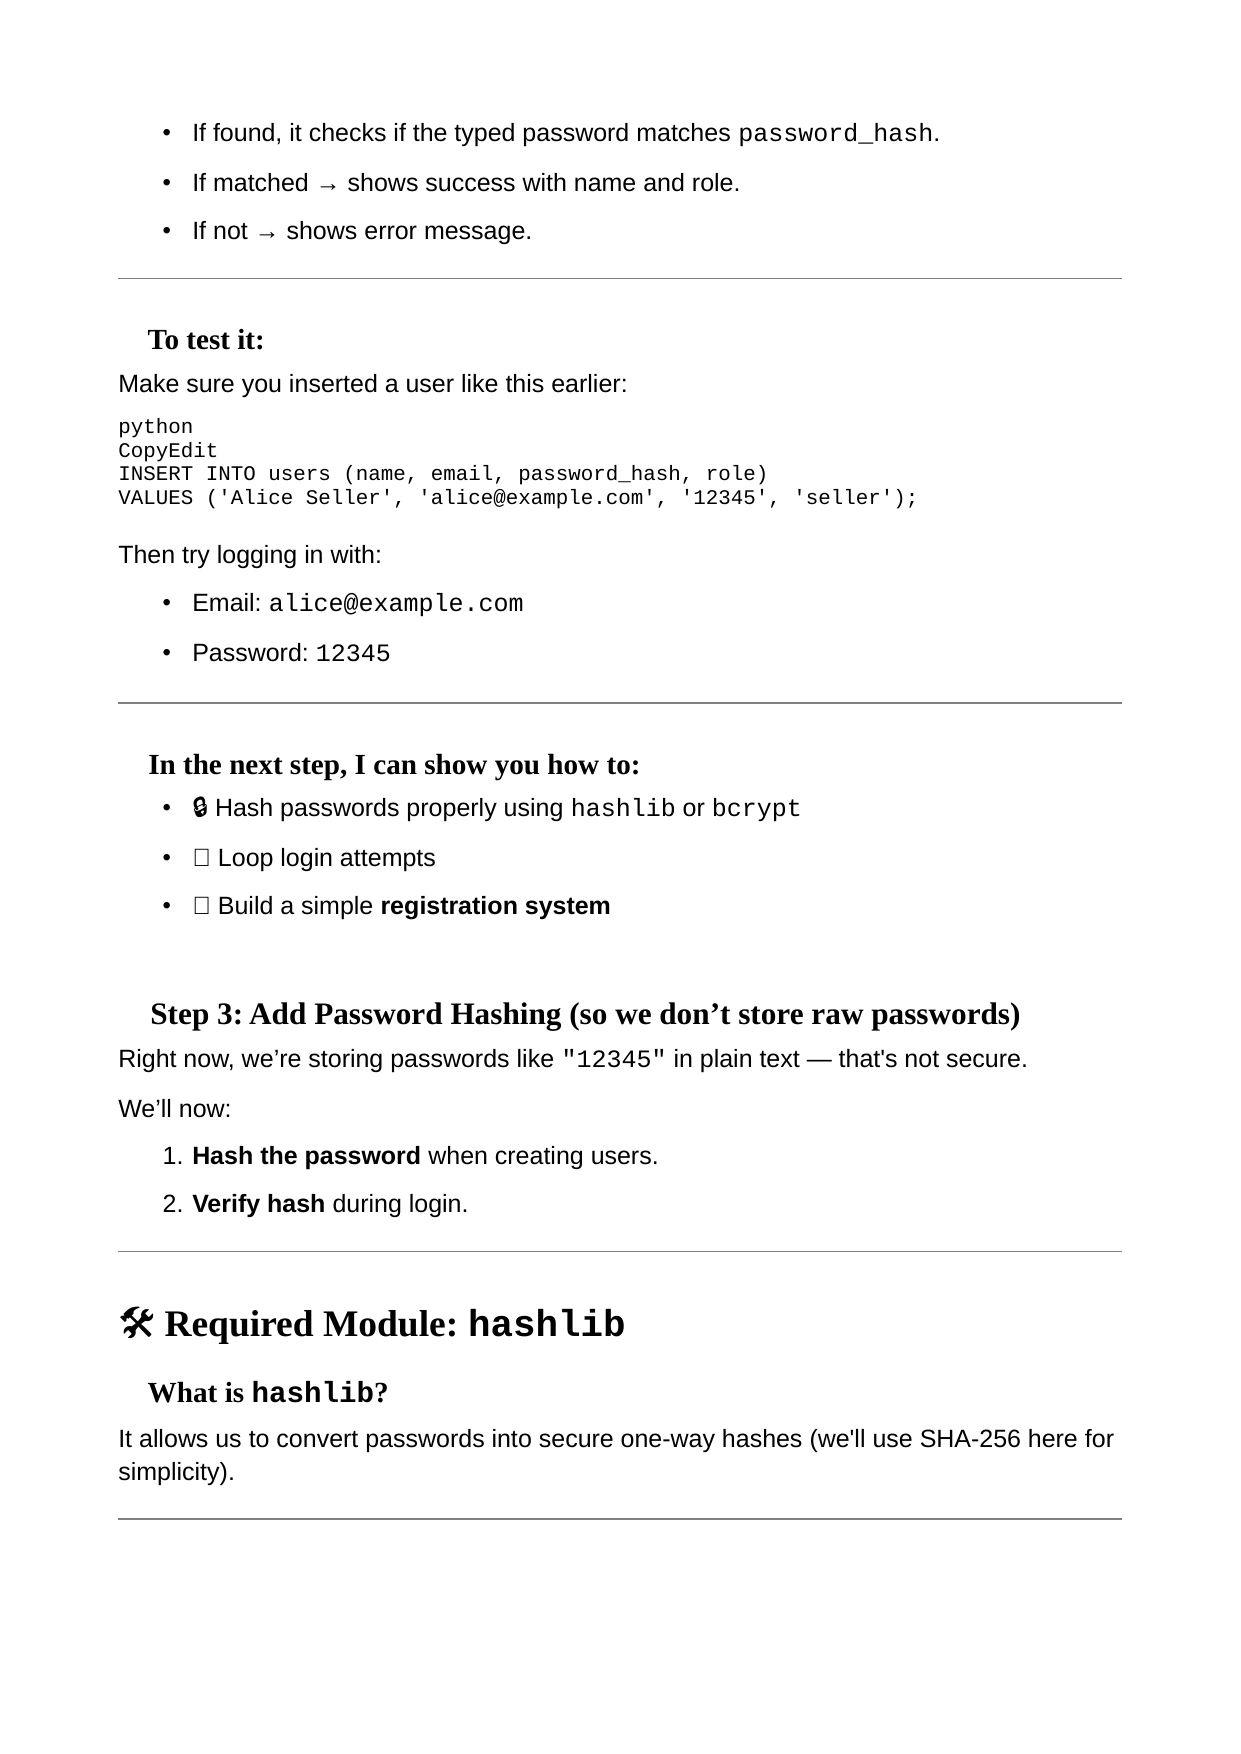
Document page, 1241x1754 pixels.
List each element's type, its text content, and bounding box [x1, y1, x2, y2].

text Right now, we’re storing passwords like "12345" in plain text — that's not secure. [118, 1044, 1122, 1074]
subtitle 📌 What is hashlib? [118, 1375, 1122, 1411]
list If found, it checks if the typed password matches password_hash. [162, 118, 1122, 149]
text CopyEdit [118, 440, 1122, 463]
text python [118, 416, 1122, 440]
text Then try logging in with: [118, 540, 1122, 569]
list Email: alice@example.com [162, 588, 1122, 619]
text It allows us to convert passwords into secure one-way hashes (we'll use SHA-256 here for simplicity). [118, 1423, 1122, 1485]
list If not → shows error message. [162, 216, 1122, 245]
list 🔒 Hash passwords properly using hashlib or bcrypt [162, 793, 1122, 824]
list 🔁 Loop login attempts [162, 843, 1122, 872]
text INSERT INTO users (name, email, password_hash, role) [118, 463, 1122, 487]
list If matched → shows success with name and role. [162, 168, 1122, 197]
subtitle 🧪 To test it: [118, 322, 1122, 356]
subtitle 🛠 Required Module: hashlib [118, 1302, 1122, 1348]
subtitle ✅ Step 3: Add Password Hashing (so we don’t store raw passwords) [118, 995, 1122, 1031]
text Make sure you inserted a user like this earlier: [118, 368, 1122, 397]
text We’ll now: [118, 1094, 1122, 1122]
text VALUES ('Alice Seller', 'alice@example.com', '12345', 'seller'); [118, 487, 1122, 511]
subtitle 🔐 In the next step, I can show you how to: [118, 747, 1122, 780]
list Password: 12345 [162, 638, 1122, 669]
list ➕ Build a simple registration system [162, 891, 1122, 919]
list Hash the password when creating users. [162, 1141, 1122, 1170]
list Verify hash during login. [162, 1189, 1122, 1218]
